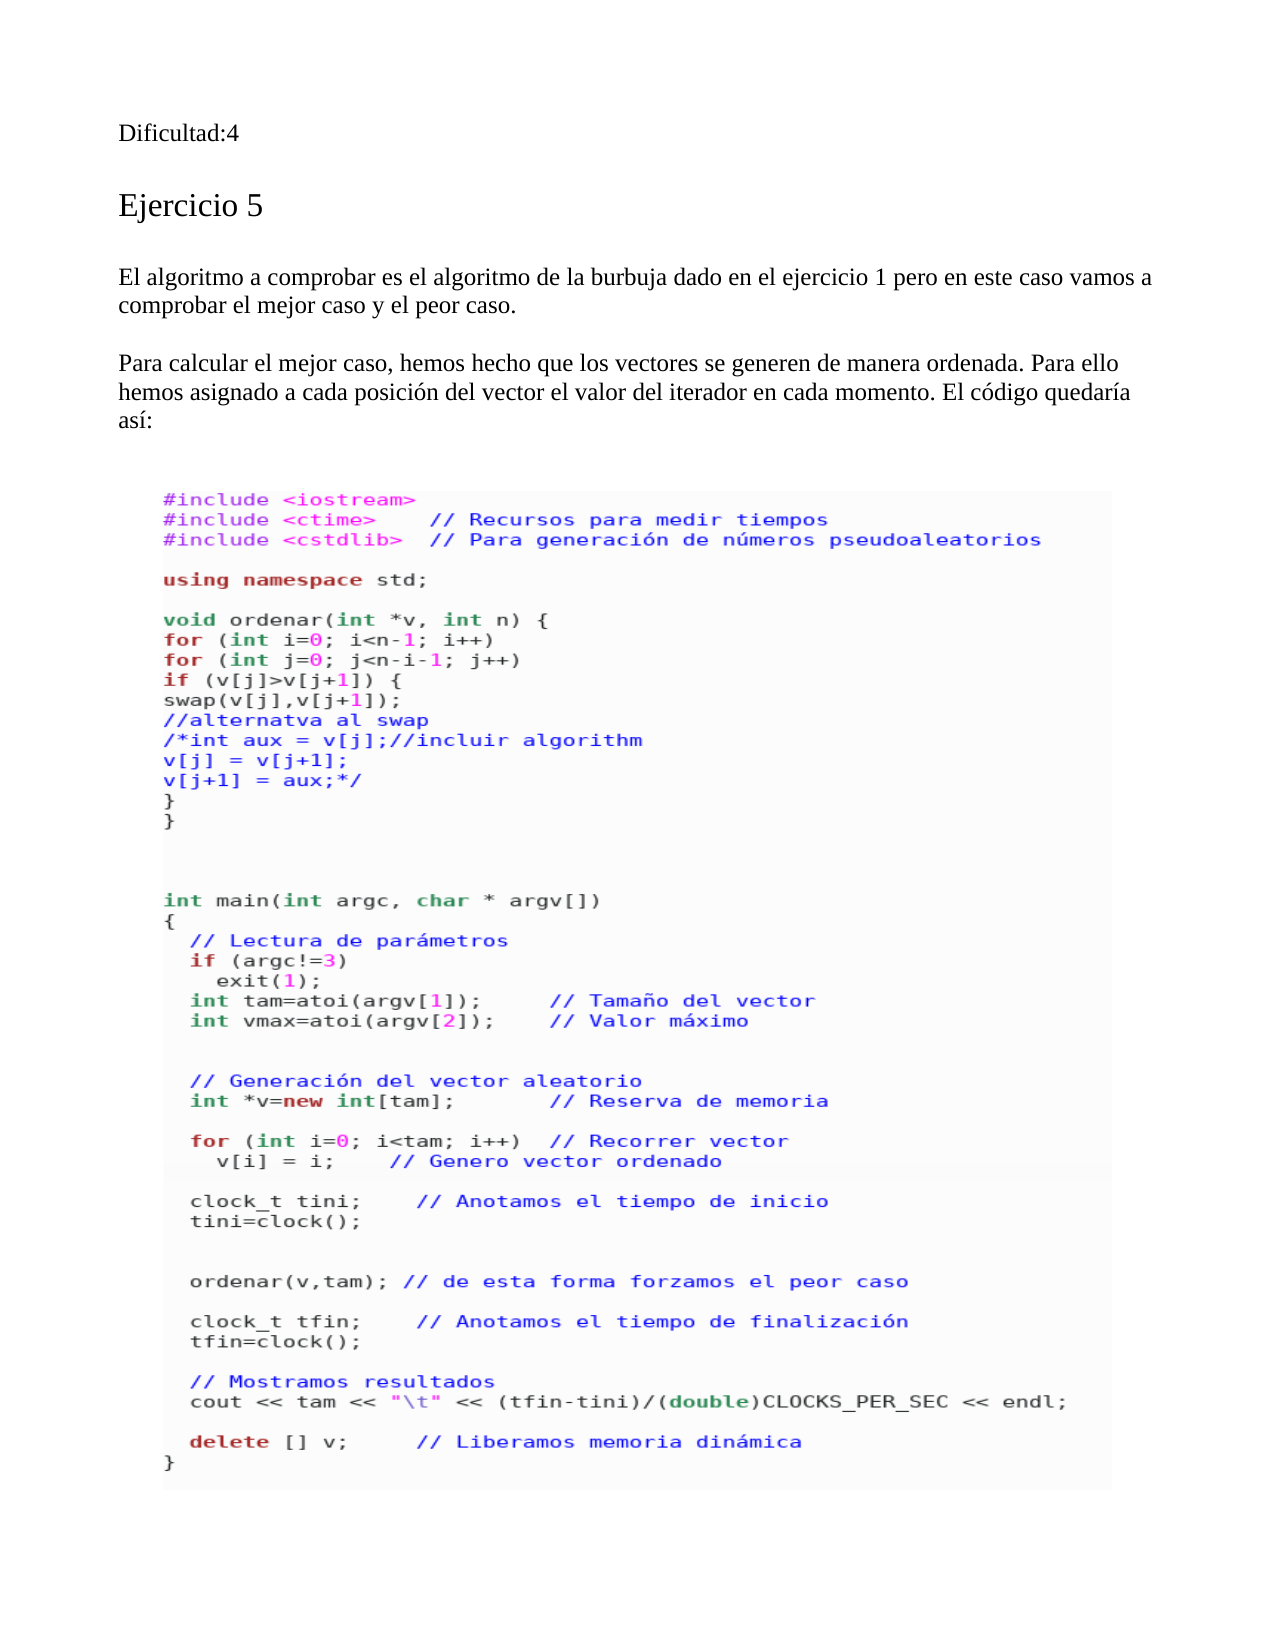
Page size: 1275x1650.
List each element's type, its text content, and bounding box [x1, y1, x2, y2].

text Dificultad:4 [118, 118, 1157, 147]
text El algoritmo a comprobar es el algoritmo de la burbuja dado en el ejercicio 1 pero en este caso vamos a comprobar el mejor caso y el peor caso. [118, 262, 1157, 319]
text Para calcular el mejor caso, hemos hecho que los vectores se generen de manera ordenada. Para ello hemos asignado a cada posición del vector el valor del iterador en cada momento. El código quedaría así: [118, 348, 1157, 434]
picture [163, 491, 1112, 1490]
text Ejercicio 5 [118, 185, 1157, 223]
